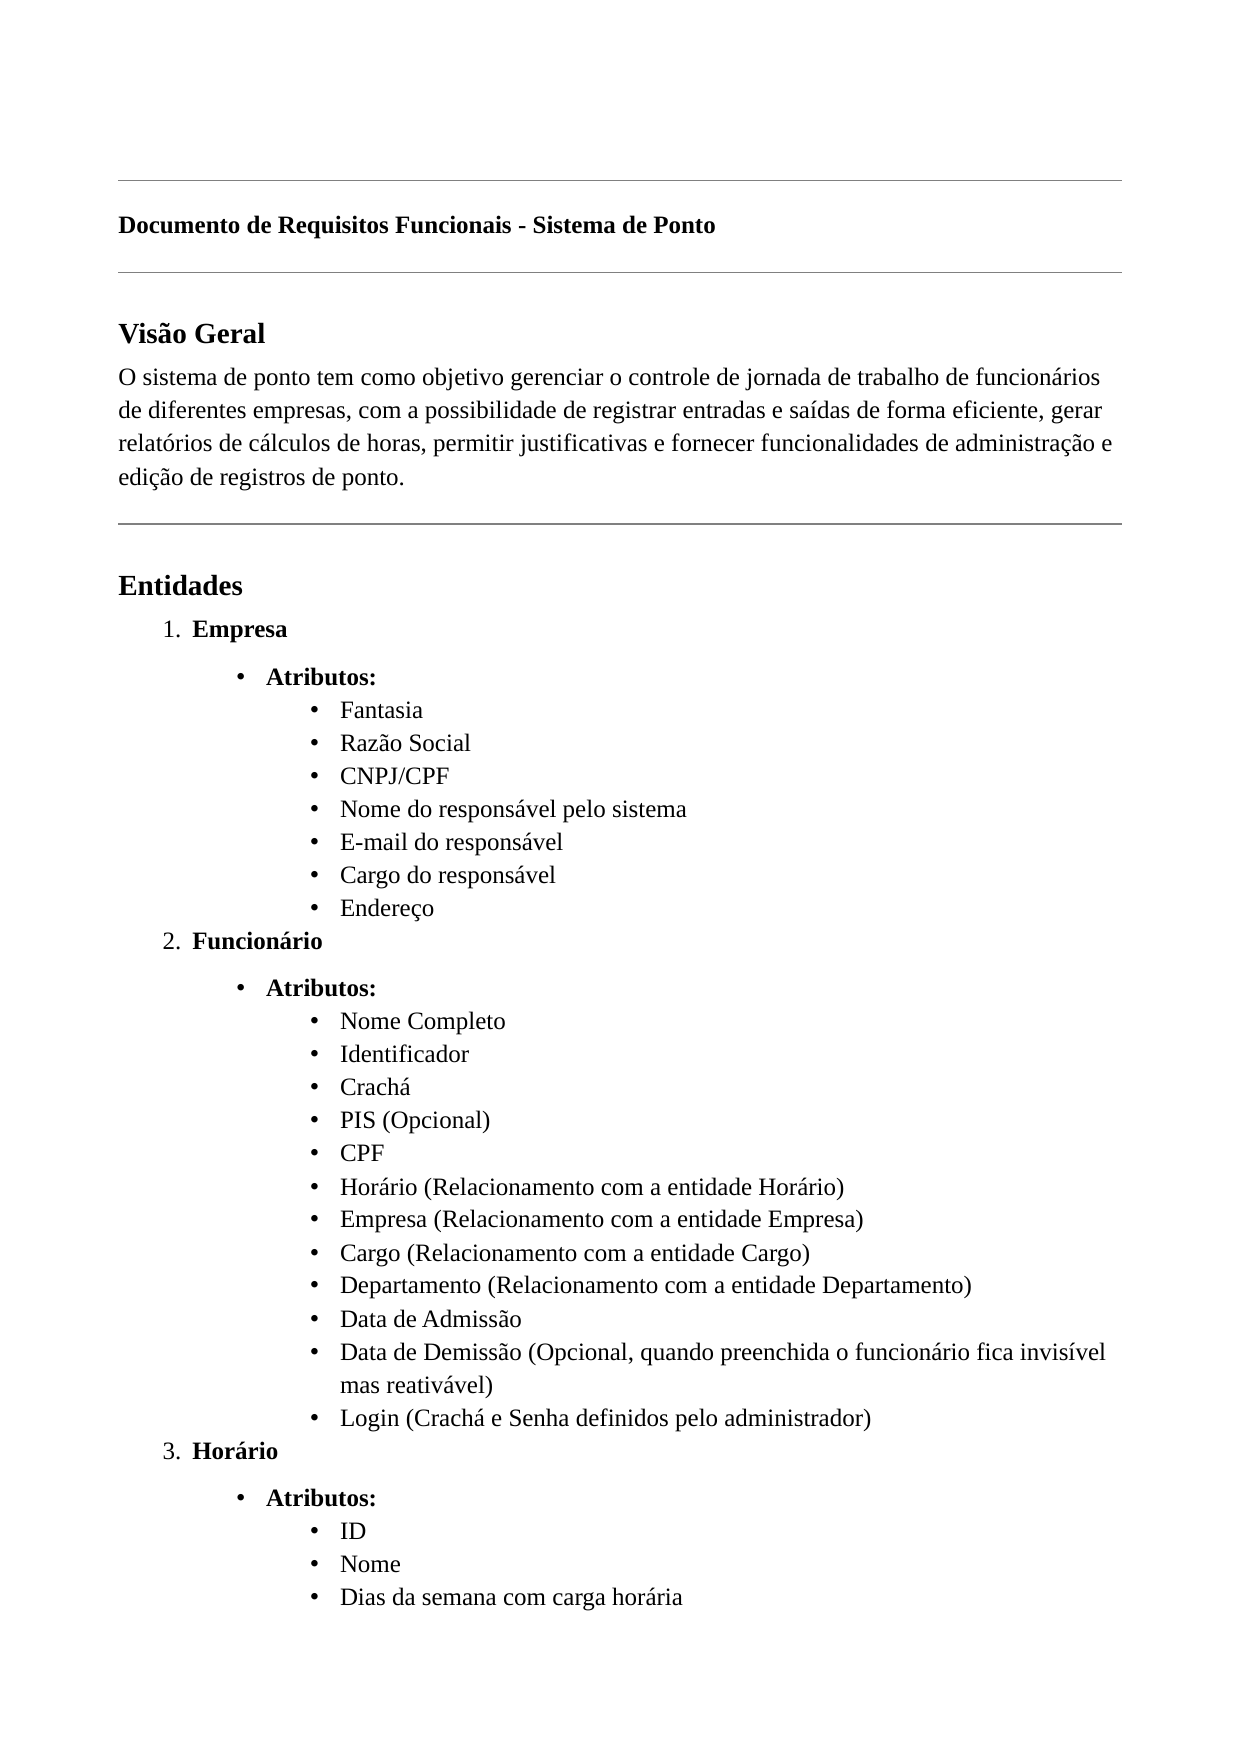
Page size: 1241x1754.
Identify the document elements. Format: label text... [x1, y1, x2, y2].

list Nome do responsável pelo sistema [310, 794, 1122, 822]
list Data de Demissão (Opcional, quando preenchida o funcionário fica invisível mas reativável) [310, 1337, 1122, 1398]
subtitle Visão Geral [118, 316, 1122, 350]
list Data de Admissão [310, 1304, 1122, 1332]
subtitle Entidades [118, 568, 1122, 602]
list Nome Completo [310, 1006, 1122, 1035]
list Departamento (Relacionamento com a entidade Departamento) [310, 1271, 1122, 1299]
list Atributos: [236, 973, 1122, 1002]
list E-mail do responsável [310, 827, 1122, 856]
list Horário (Relacionamento com a entidade Horário) [310, 1172, 1122, 1200]
list PIS (Opcional) [310, 1106, 1122, 1134]
list Cargo do responsável [310, 860, 1122, 888]
list Empresa [162, 614, 1122, 643]
list Dias da semana com carga horária [310, 1582, 1122, 1611]
list Crachá [310, 1072, 1122, 1101]
list Razão Social [310, 728, 1122, 756]
list Nome [310, 1549, 1122, 1578]
list Identificador [310, 1039, 1122, 1068]
list CPF [310, 1138, 1122, 1167]
list Atributos: [236, 662, 1122, 690]
list Fantasia [310, 695, 1122, 723]
list Login (Crachá e Senha definidos pelo administrador) [310, 1403, 1122, 1431]
list Endereço [310, 893, 1122, 922]
list CNPJ/CPF [310, 761, 1122, 789]
list ID [310, 1516, 1122, 1545]
list Horário [162, 1436, 1122, 1464]
list Empresa (Relacionamento com a entidade Empresa) [310, 1204, 1122, 1233]
text Documento de Requisitos Funcionais - Sistema de Ponto [118, 210, 1122, 239]
list Atributos: [236, 1483, 1122, 1512]
text O sistema de ponto tem como objetivo gerenciar o controle de jornada de trabalho de funcionários de diferentes empresas, com a possibilidade de registrar entradas e saídas de forma eficiente, gerar relatórios de cálculos de horas, permitir justificativas e fornecer funcionalidades de administração e edição de registros de ponto. [118, 362, 1122, 490]
list Cargo (Relacionamento com a entidade Cargo) [310, 1238, 1122, 1266]
list Funcionário [162, 926, 1122, 954]
